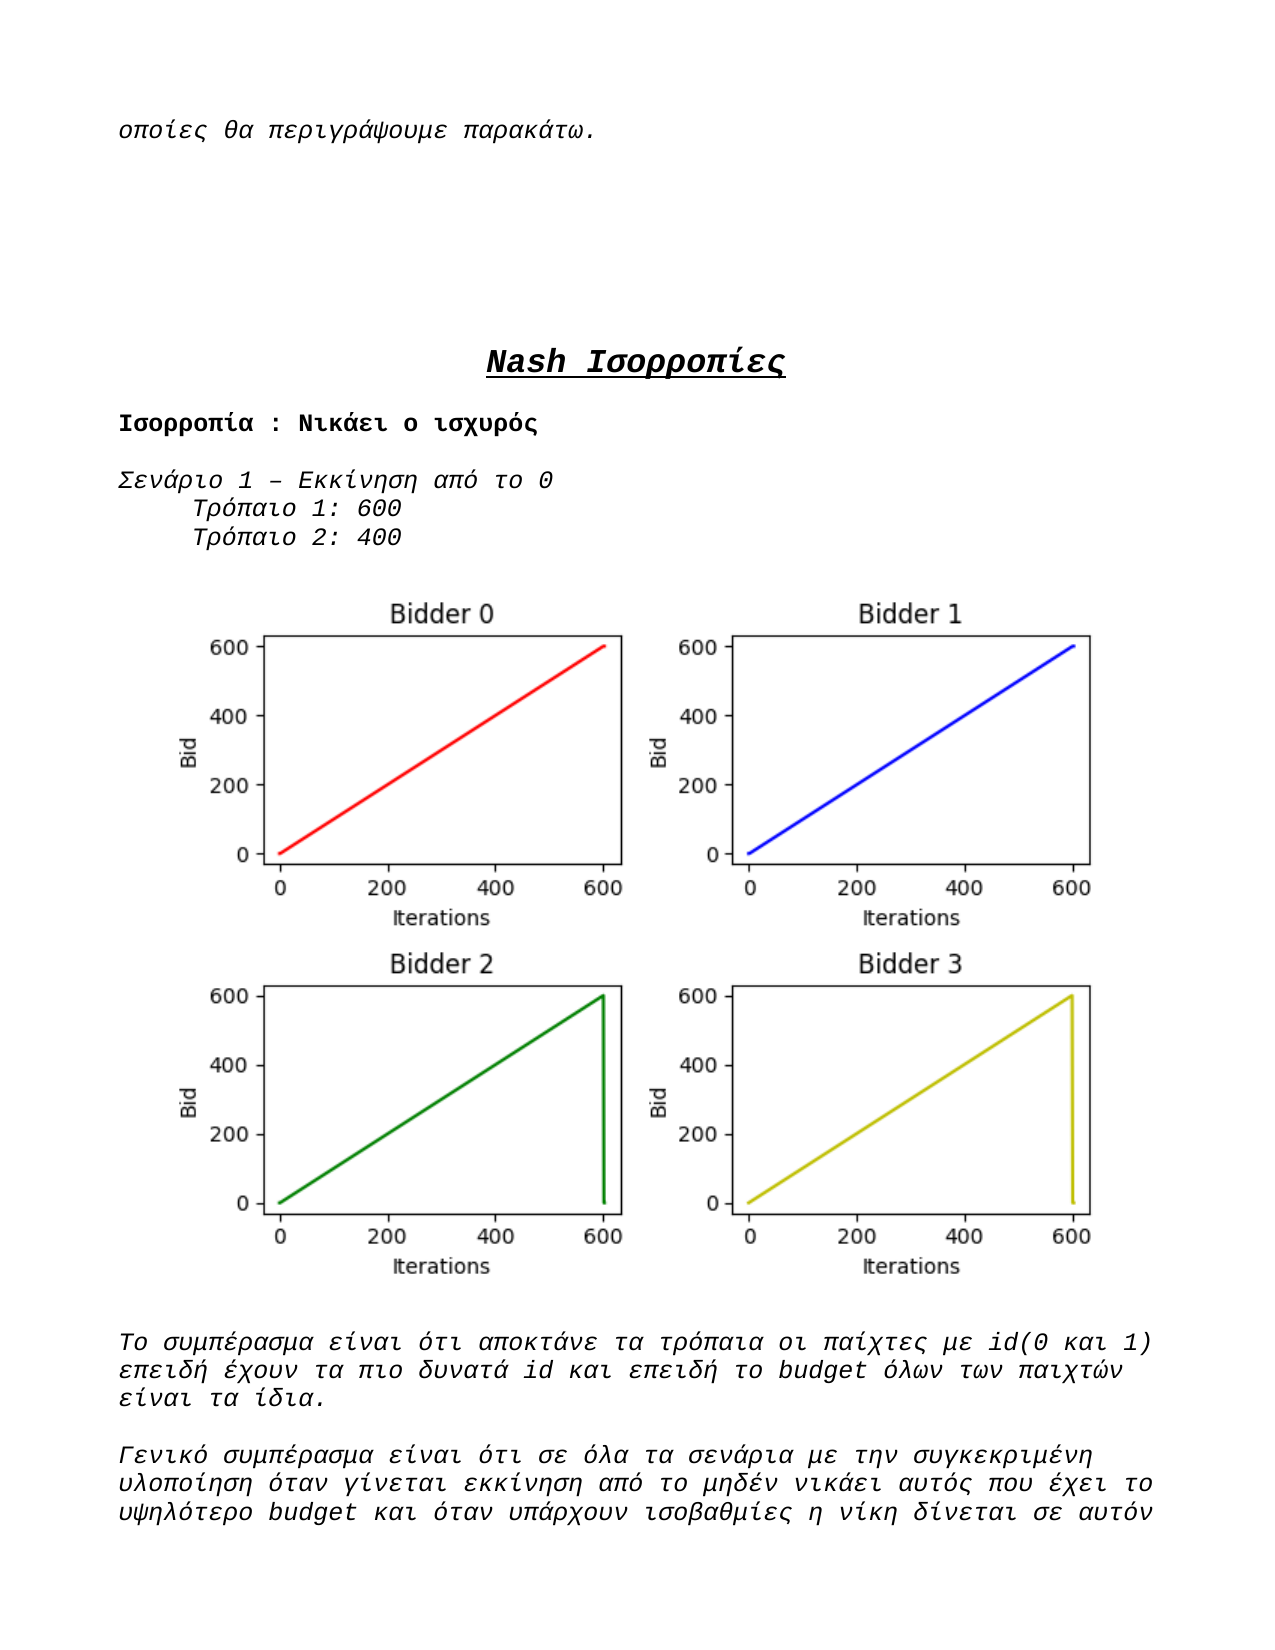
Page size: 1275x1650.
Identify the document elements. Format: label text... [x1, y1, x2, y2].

text Τρόπαιο 2: 400 [192, 524, 1157, 553]
text Τρόπαιο 1: 600 [192, 496, 1157, 524]
text Ισορροπία : Νικάει ο ισχυρός [118, 411, 1157, 439]
text To συμπέρασμα είναι ότι αποκτάνε τα τρόπαια οι παίχτες με id(0 και 1) [118, 1329, 1157, 1358]
text Γενικό συμπέρασμα είναι ότι σε όλα τα σενάρια με την συγκεκριμένη υλοποίηση όταν γίνεται εκκίνηση από το μηδέν νικάει αυτός που έχει το υψηλότερο budget και όταν υπάρχουν ισοβαθμίες η νίκη δίνεται σε αυτόν [118, 1443, 1157, 1528]
text Nash Ισορροπίες [118, 345, 1157, 383]
text οποίες θα περιγράψουμε παρακάτω. [118, 118, 1157, 146]
picture [157, 581, 1118, 1301]
text Σενάριο 1 – Εκκίνηση από το 0 [118, 468, 1157, 496]
text επειδή έχουν τα πιο δυνατά id και επειδή το budget όλων των παιχτών είναι τα ίδια. [118, 1358, 1157, 1414]
